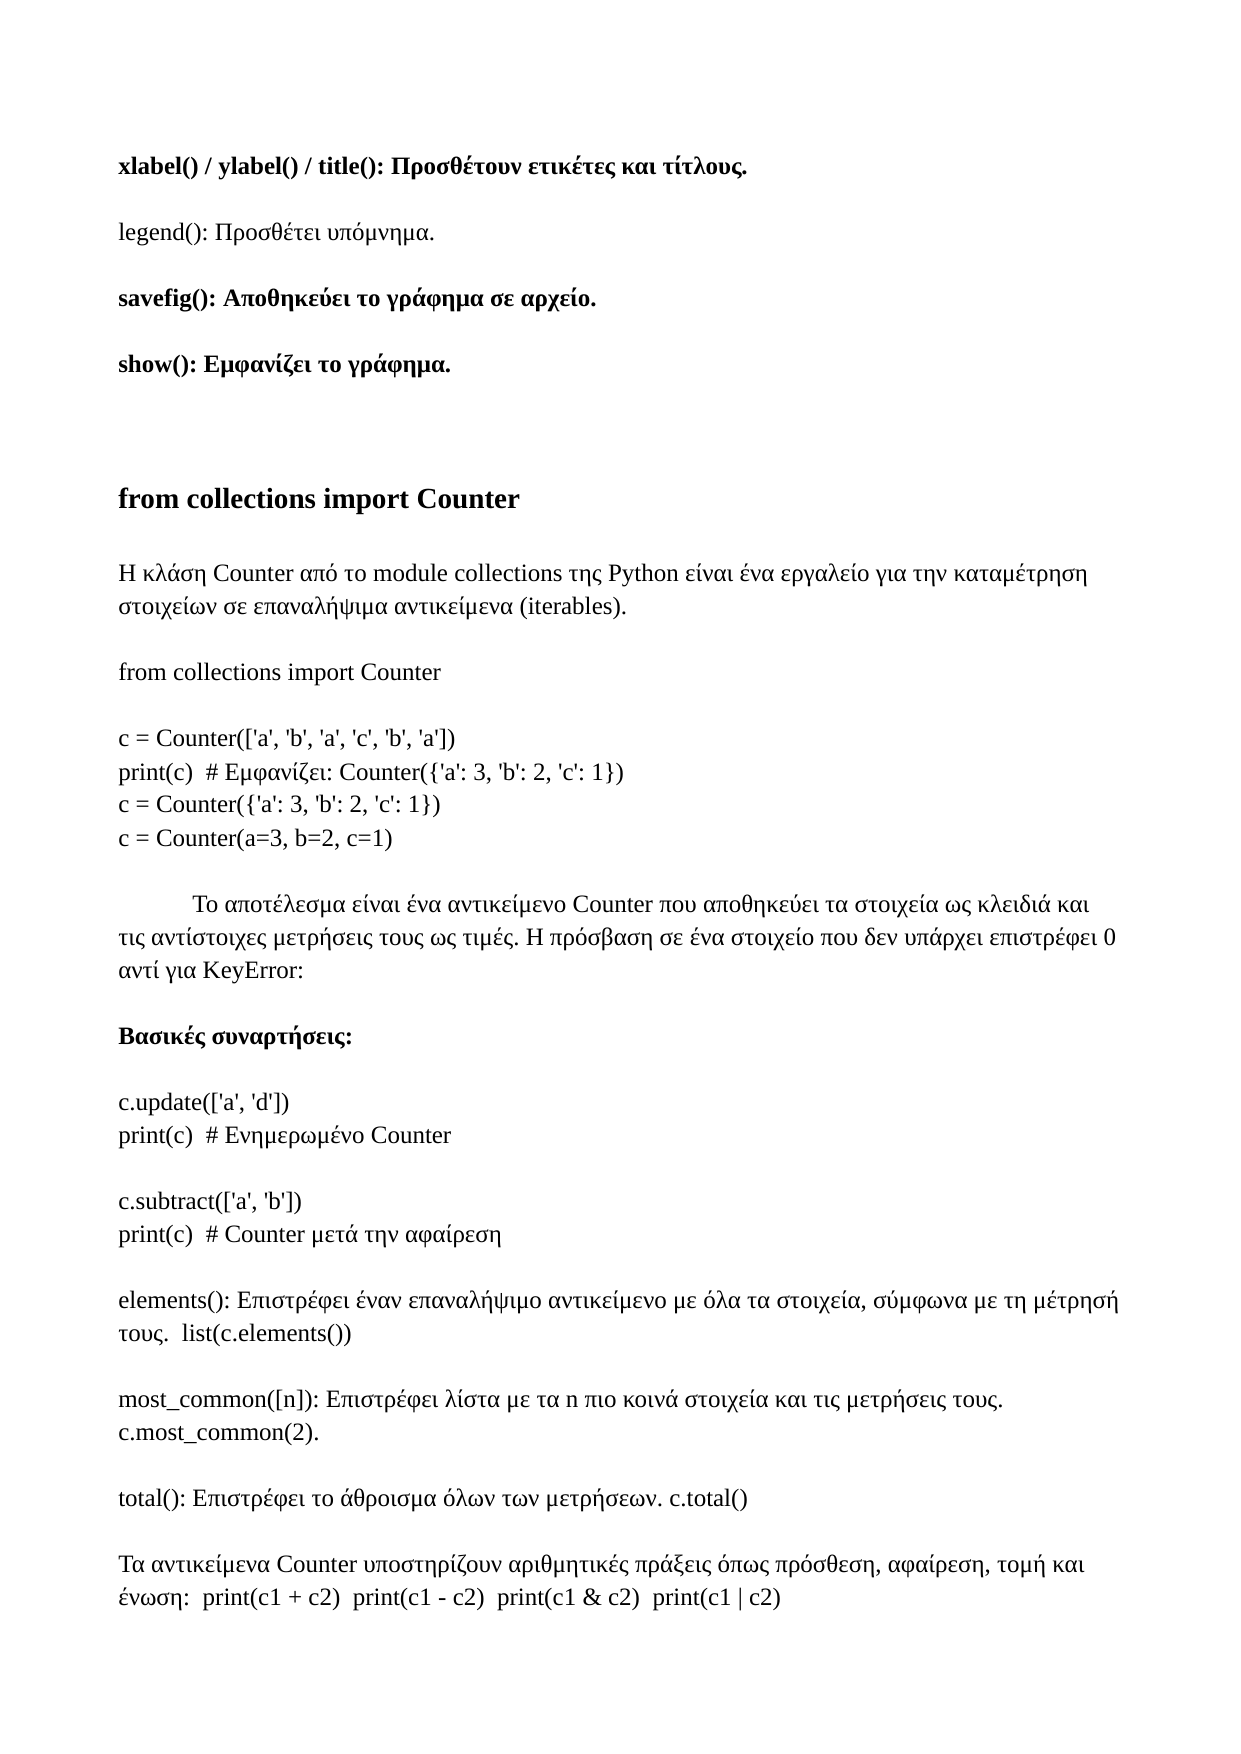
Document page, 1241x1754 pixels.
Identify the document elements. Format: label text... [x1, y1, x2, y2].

text c = Counter({'a': 3, 'b': 2, 'c': 1}) [118, 789, 1122, 818]
text c = Counter(['a', 'b', 'a', 'c', 'b', 'a']) [118, 723, 1122, 752]
text legend(): Προσθέτει υπόμνημα. [118, 217, 1122, 246]
text from collections import Counter [118, 657, 1122, 686]
text most_common([n]): Επιστρέφει λίστα με τα n πιο κοινά στοιχεία και τις μετρήσεις τους. c.most_common(2). [118, 1384, 1122, 1446]
text c = Counter(a=3, b=2, c=1) [118, 823, 1122, 851]
text print(c) # Εμφανίζει: Counter({'a': 3, 'b': 2, 'c': 1}) [118, 757, 1122, 785]
text c.subtract(['a', 'b']) [118, 1186, 1122, 1214]
text Η κλάση Counter από το module collections της Python είναι ένα εργαλείο για την καταμέτρηση στοιχείων σε επαναλήψιμα αντικείμενα (iterables). [118, 558, 1122, 620]
text Βασικές συναρτήσεις: [118, 1021, 1122, 1049]
text xlabel() / ylabel() / title(): Προσθέτουν ετικέτες και τίτλους. [118, 151, 1122, 180]
text from collections import Counter [118, 481, 1122, 515]
text Το αποτέλεσμα είναι ένα αντικείμενο Counter που αποθηκεύει τα στοιχεία ως κλειδιά και τις αντίστοιχες μετρήσεις τους ως τιμές. Η πρόσβαση σε ένα στοιχείο που δεν υπάρχει επιστρέφει 0 αντί για KeyError:​ [118, 889, 1122, 983]
text print(c) # Ενημερωμένο Counter [118, 1120, 1122, 1148]
text total(): Επιστρέφει το άθροισμα όλων των μετρήσεων. c.total() [118, 1483, 1122, 1512]
text print(c) # Counter μετά την αφαίρεση [118, 1219, 1122, 1248]
text show(): Εμφανίζει το γράφημα. [118, 349, 1122, 378]
text c.update(['a', 'd']) [118, 1087, 1122, 1116]
text Τα αντικείμενα Counter υποστηρίζουν αριθμητικές πράξεις όπως πρόσθεση, αφαίρεση, τομή και ένωση:​ print(c1 + c2) print(c1 - c2) print(c1 & c2) print(c1 | c2)​ [118, 1549, 1122, 1611]
text elements(): Επιστρέφει έναν επαναλήψιμο αντικείμενο με όλα τα στοιχεία, σύμφωνα με τη μέτρησή τους. list(c.elements()) [118, 1285, 1122, 1347]
text savefig(): Αποθηκεύει το γράφημα σε αρχείο. [118, 283, 1122, 312]
